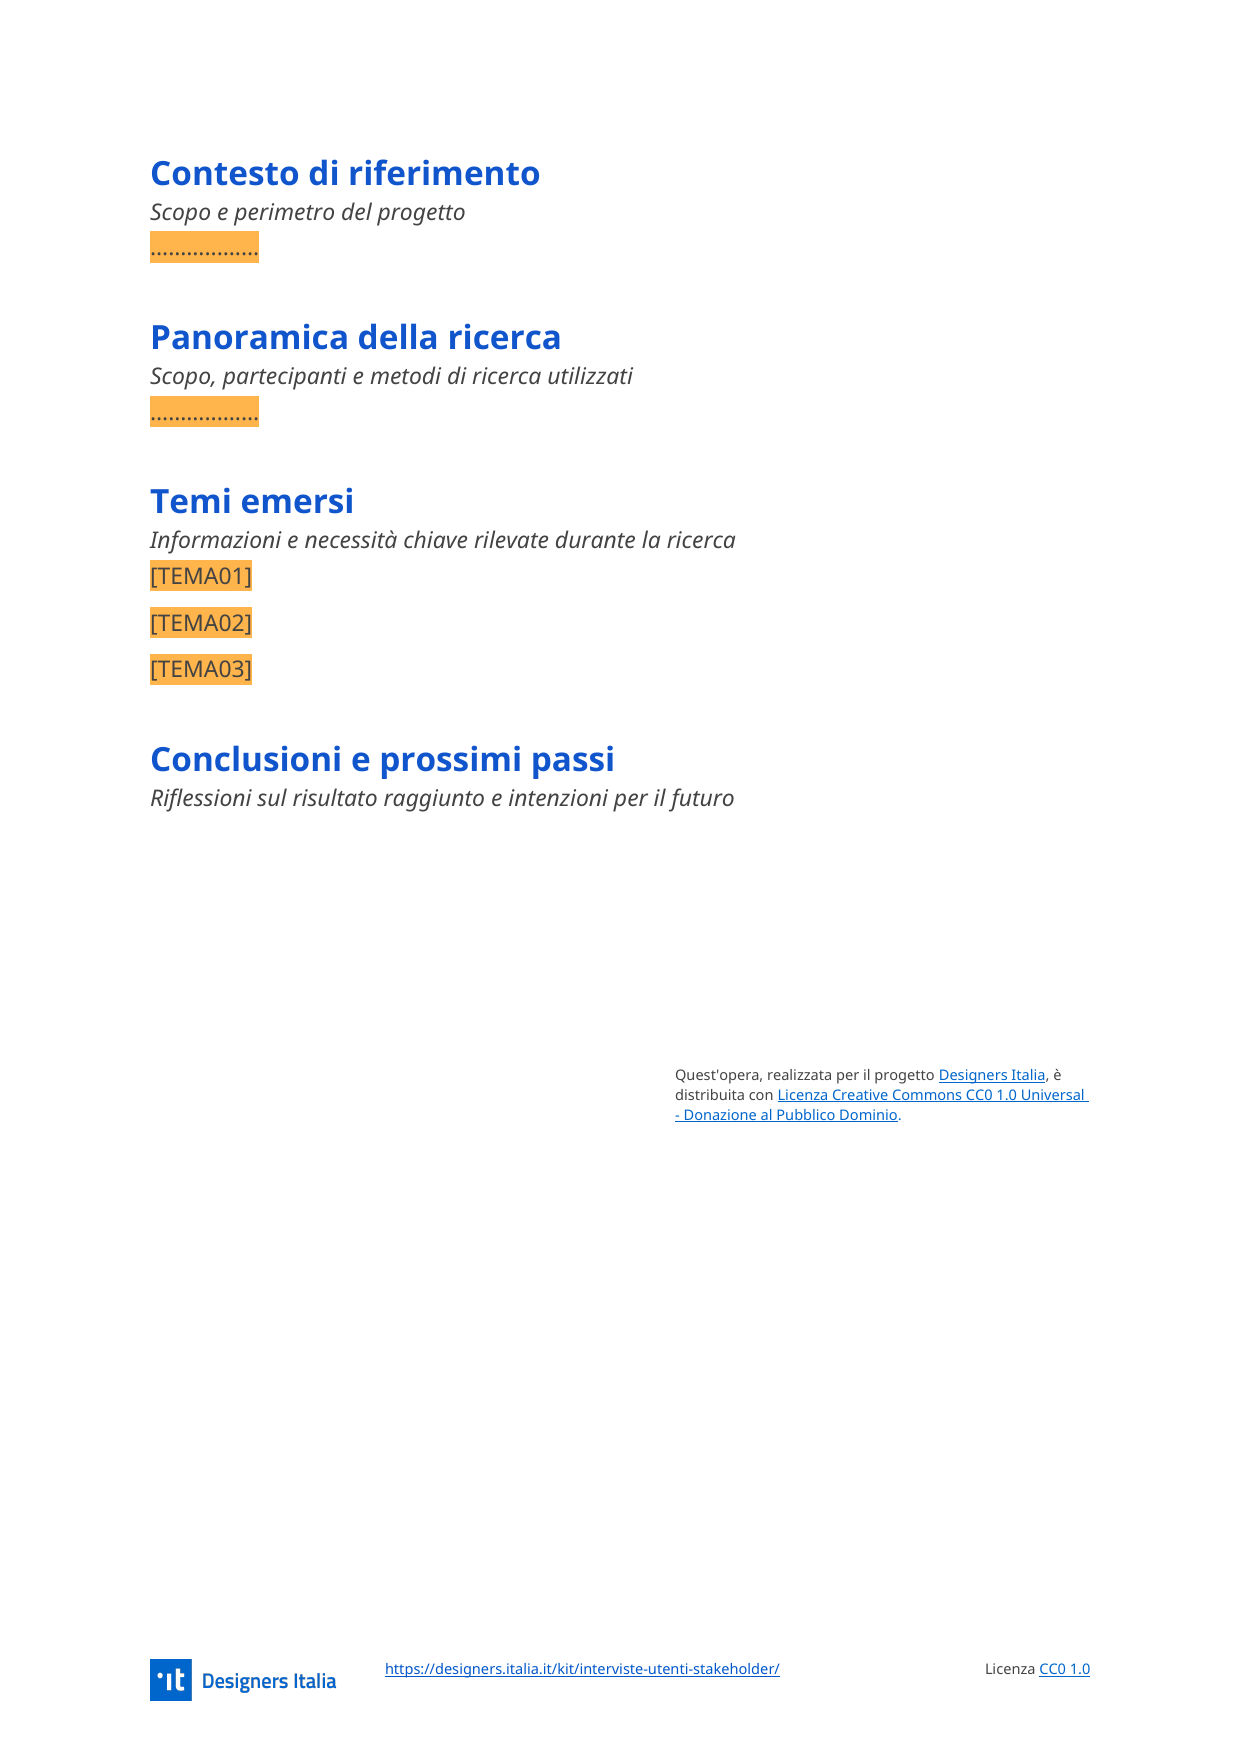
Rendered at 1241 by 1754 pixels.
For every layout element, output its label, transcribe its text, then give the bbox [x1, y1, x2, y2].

text Scopo, partecipanti e metodi di ricerca utilizzati [150, 359, 1090, 391]
text [TEMA03] [150, 653, 1090, 685]
picture [150, 1659, 347, 1701]
subtitle Conclusioni e prossimi passi [150, 736, 1090, 782]
text ………...…… [150, 396, 1078, 427]
text Riflessioni sul risultato raggiunto e intenzioni per il futuro [150, 782, 1090, 813]
subtitle Temi emersi [150, 478, 1090, 524]
text [TEMA01] [150, 560, 1090, 591]
text Quest'opera, realizzata per il progetto Designers Italia, è distribuita con Licenza Creative Commons CC0 1.0 Universal - Donazione al Pubblico Dominio. [675, 1064, 1090, 1124]
text Informazioni e necessità chiave rilevate durante la ricerca [150, 524, 1090, 555]
subtitle Panoramica della ricerca [150, 314, 1090, 359]
subtitle Contesto di riferimento [150, 150, 1090, 195]
text ………...…… [150, 231, 1078, 263]
text Scopo e perimetro del progetto [150, 195, 1090, 227]
text [TEMA02] [150, 607, 1090, 638]
